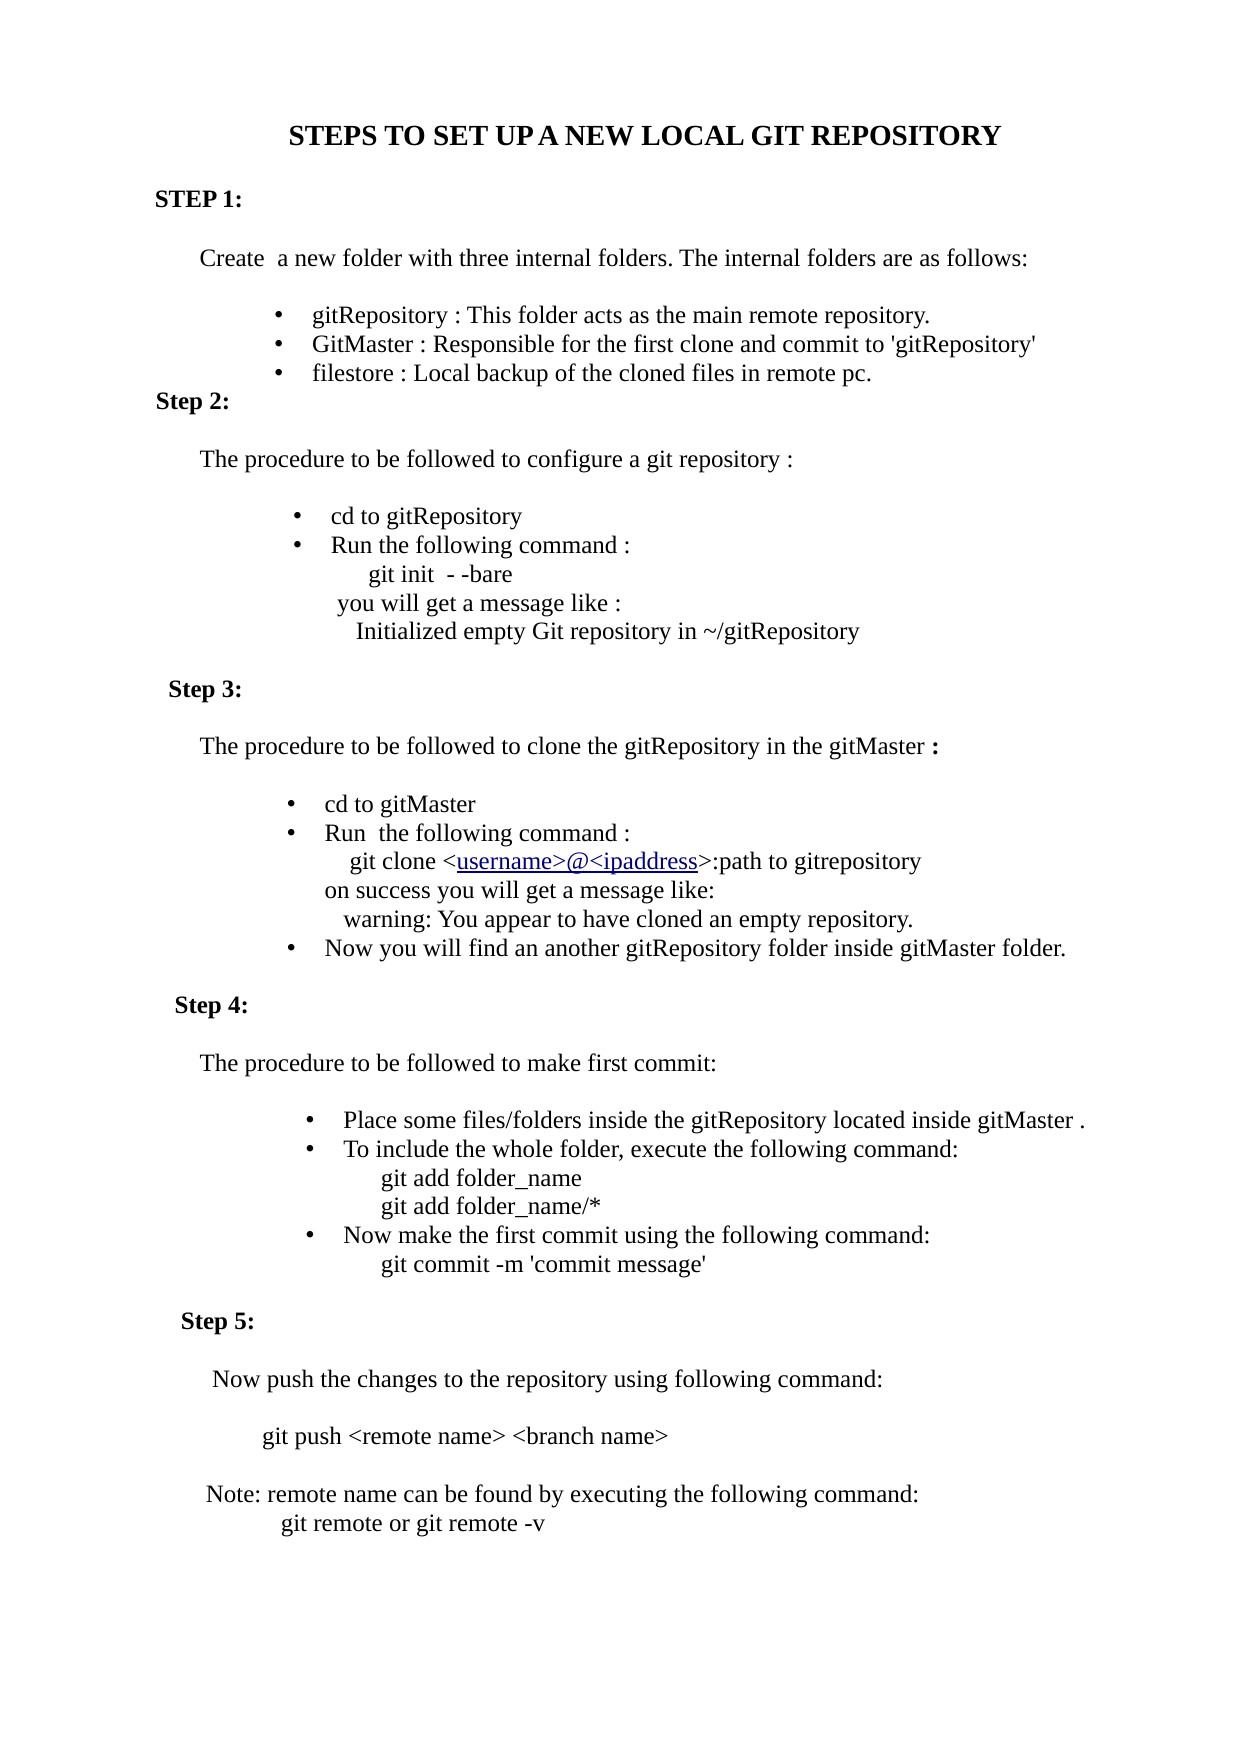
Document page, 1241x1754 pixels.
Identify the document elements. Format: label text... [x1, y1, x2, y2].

list gitRepository : This folder acts as the main remote repository. [274, 300, 1122, 329]
text Create a new folder with three internal folders. The internal folders are as follows: [118, 243, 1122, 271]
list Now make the first commit using the following command: [306, 1220, 1122, 1249]
list cd to gitMaster [287, 789, 1122, 818]
list git clone <username>@<ipaddress>:path to gitrepository [287, 846, 1122, 875]
text Step 2: [118, 386, 1122, 415]
text Step 4: [118, 990, 1122, 1019]
text Now push the changes to the repository using following command: [118, 1364, 1122, 1393]
list git init - -bare [293, 559, 1122, 588]
text Initialized empty Git repository in ~/gitRepository [118, 616, 1122, 645]
list warning: You appear to have cloned an empty repository. [287, 904, 1122, 933]
list Now you will find an another gitRepository folder inside gitMaster folder. [287, 933, 1122, 961]
text git remote or git remote -v [118, 1508, 1122, 1536]
text Note: remote name can be found by executing the following command: [118, 1479, 1122, 1508]
list you will get a message like : [293, 588, 1122, 616]
list Run the following command : [287, 818, 1122, 846]
list git add folder_name/* [343, 1191, 1122, 1220]
list git commit -m 'commit message' [306, 1249, 1122, 1278]
text git push <remote name> <branch name> [118, 1421, 1122, 1450]
list Run the following command : [293, 530, 1122, 559]
list cd to gitRepository [293, 501, 1122, 530]
text STEPS TO SET UP A NEW LOCAL GIT REPOSITORY [118, 118, 1122, 152]
text Step 3: [118, 674, 1122, 703]
list To include the whole folder, execute the following command: [306, 1134, 1122, 1163]
list GitMaster : Responsible for the first clone and commit to 'gitRepository' [274, 329, 1122, 358]
list on success you will get a message like: [287, 875, 1122, 904]
list git add folder_name [343, 1163, 1122, 1191]
text The procedure to be followed to configure a git repository : [118, 444, 1122, 473]
text The procedure to be followed to clone the gitRepository in the gitMaster : [118, 731, 1122, 760]
text STEP 1: [118, 180, 1122, 214]
list Place some files/folders inside the gitRepository located inside gitMaster . [306, 1105, 1122, 1134]
text The procedure to be followed to make first commit: [118, 1048, 1122, 1076]
text Step 5: [118, 1306, 1122, 1335]
list filestore : Local backup of the cloned files in remote pc. [274, 358, 1122, 386]
